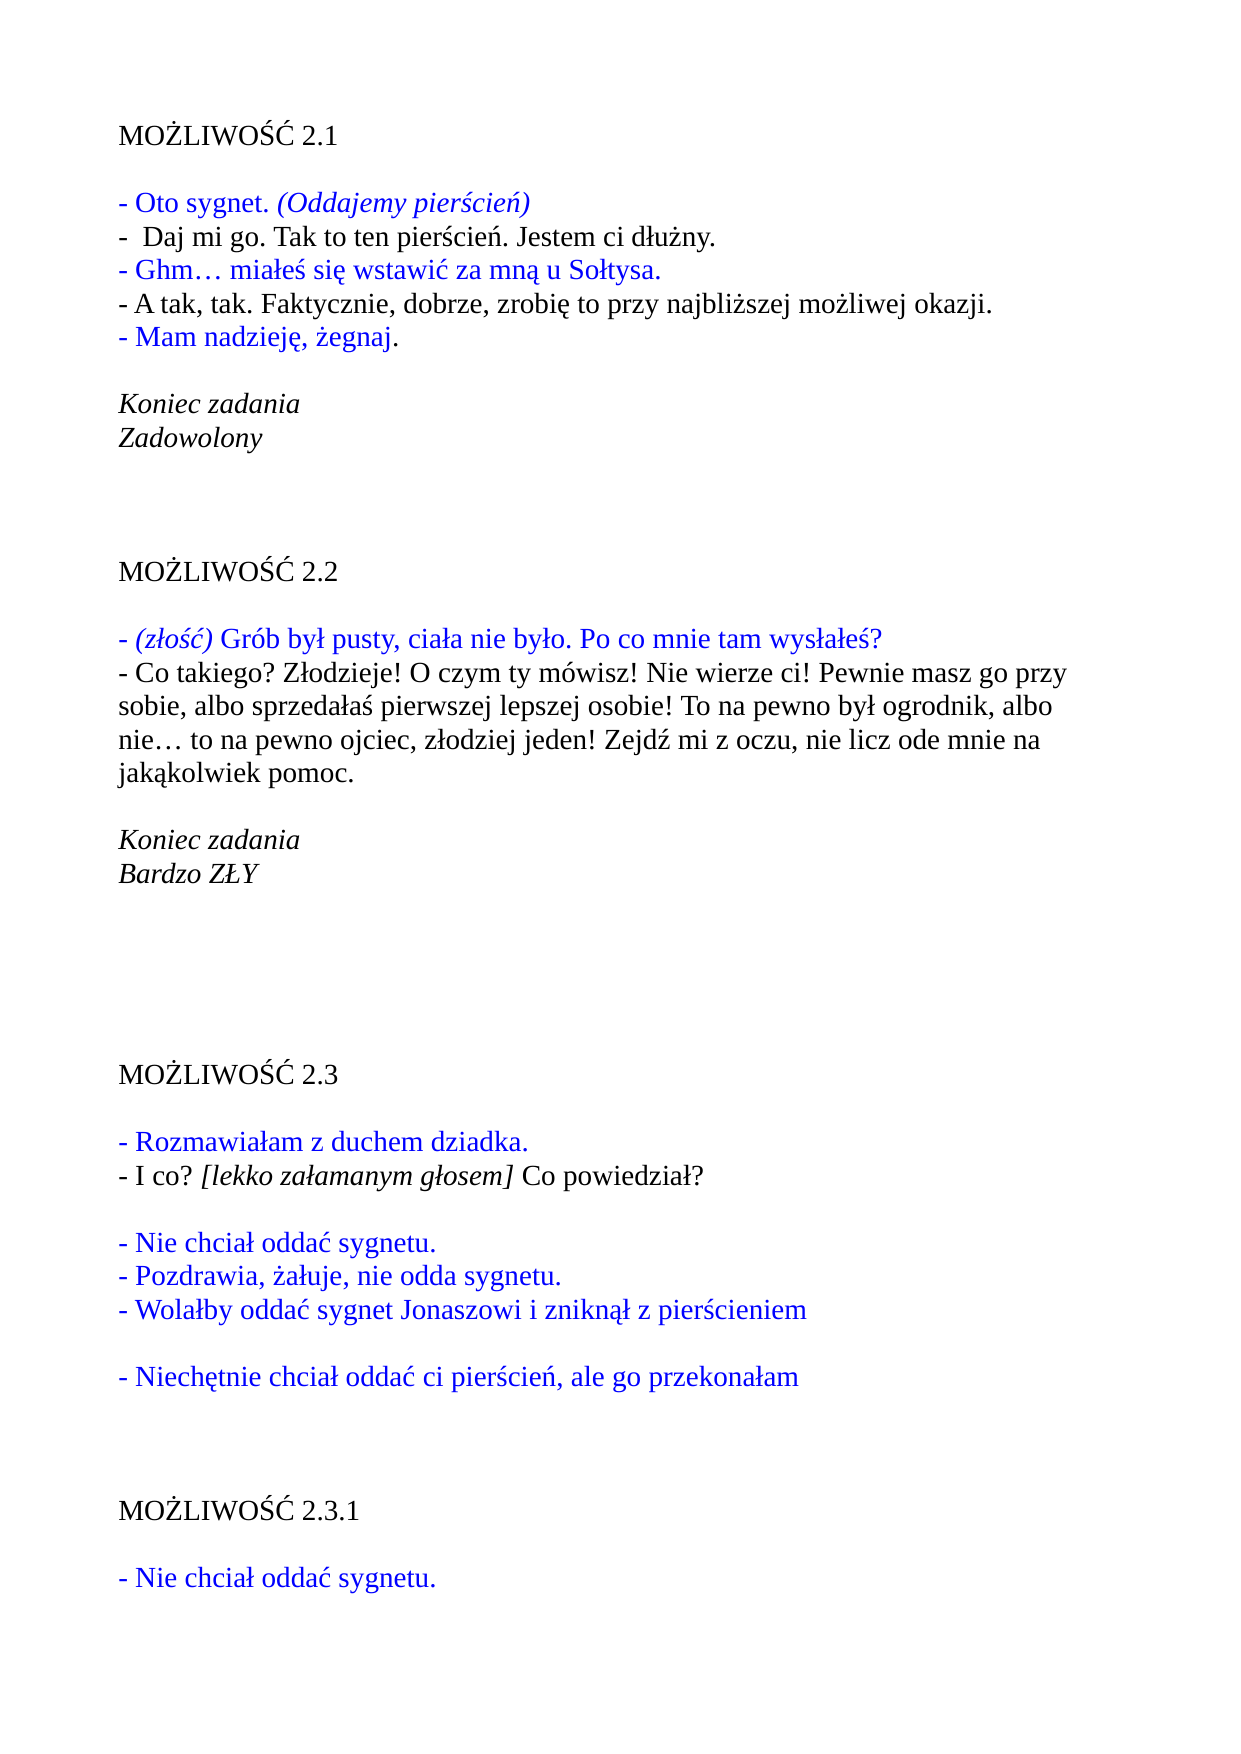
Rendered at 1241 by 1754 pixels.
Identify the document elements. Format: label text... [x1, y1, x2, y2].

text - Co takiego? Złodzieje! O czym ty mówisz! Nie wierze ci! Pewnie masz go przy sobie, albo sprzedałaś pierwszej lepszej osobie! To na pewno był ogrodnik, albo nie… to na pewno ojciec, złodziej jeden! Zejdź mi z oczu, nie licz ode mnie na jakąkolwiek pomoc. [118, 655, 1122, 789]
text Zadowolony [118, 420, 1122, 453]
text Koniec zadania [118, 386, 1122, 420]
text Koniec zadania [118, 822, 1122, 856]
text - Oto sygnet. (Oddajemy pierścień) [118, 185, 1122, 219]
text - Ghm… miałeś się wstawić za mną u Sołtysa. [118, 252, 1122, 286]
text - Wolałby oddać sygnet Jonaszowi i zniknął z pierścieniem [118, 1292, 1122, 1326]
text - Nie chciał oddać sygnetu. [118, 1560, 1122, 1594]
text MOŻLIWOŚĆ 2.3.1 [118, 1493, 1122, 1527]
text - Daj mi go. Tak to ten pierścień. Jestem ci dłużny. [118, 219, 1122, 252]
text - Niechętnie chciał oddać ci pierścień, ale go przekonałam [118, 1359, 1122, 1393]
text - Rozmawiałam z duchem dziadka. [118, 1124, 1122, 1158]
text MOŻLIWOŚĆ 2.1 [118, 118, 1122, 152]
text Bardzo ZŁY [118, 856, 1122, 889]
text - Nie chciał oddać sygnetu. [118, 1225, 1122, 1258]
text - Pozdrawia, żałuje, nie odda sygnetu. [118, 1258, 1122, 1292]
text - (złość) Grób był pusty, ciała nie było. Po co mnie tam wysłałeś? [118, 621, 1122, 655]
text - A tak, tak. Faktycznie, dobrze, zrobię to przy najbliższej możliwej okazji. [118, 286, 1122, 319]
text - Mam nadzieję, żegnaj. [118, 319, 1122, 353]
text MOŻLIWOŚĆ 2.3 [118, 1057, 1122, 1091]
text - I co? [lekko załamanym głosem] Co powiedział? [118, 1158, 1122, 1191]
text MOŻLIWOŚĆ 2.2 [118, 554, 1122, 588]
